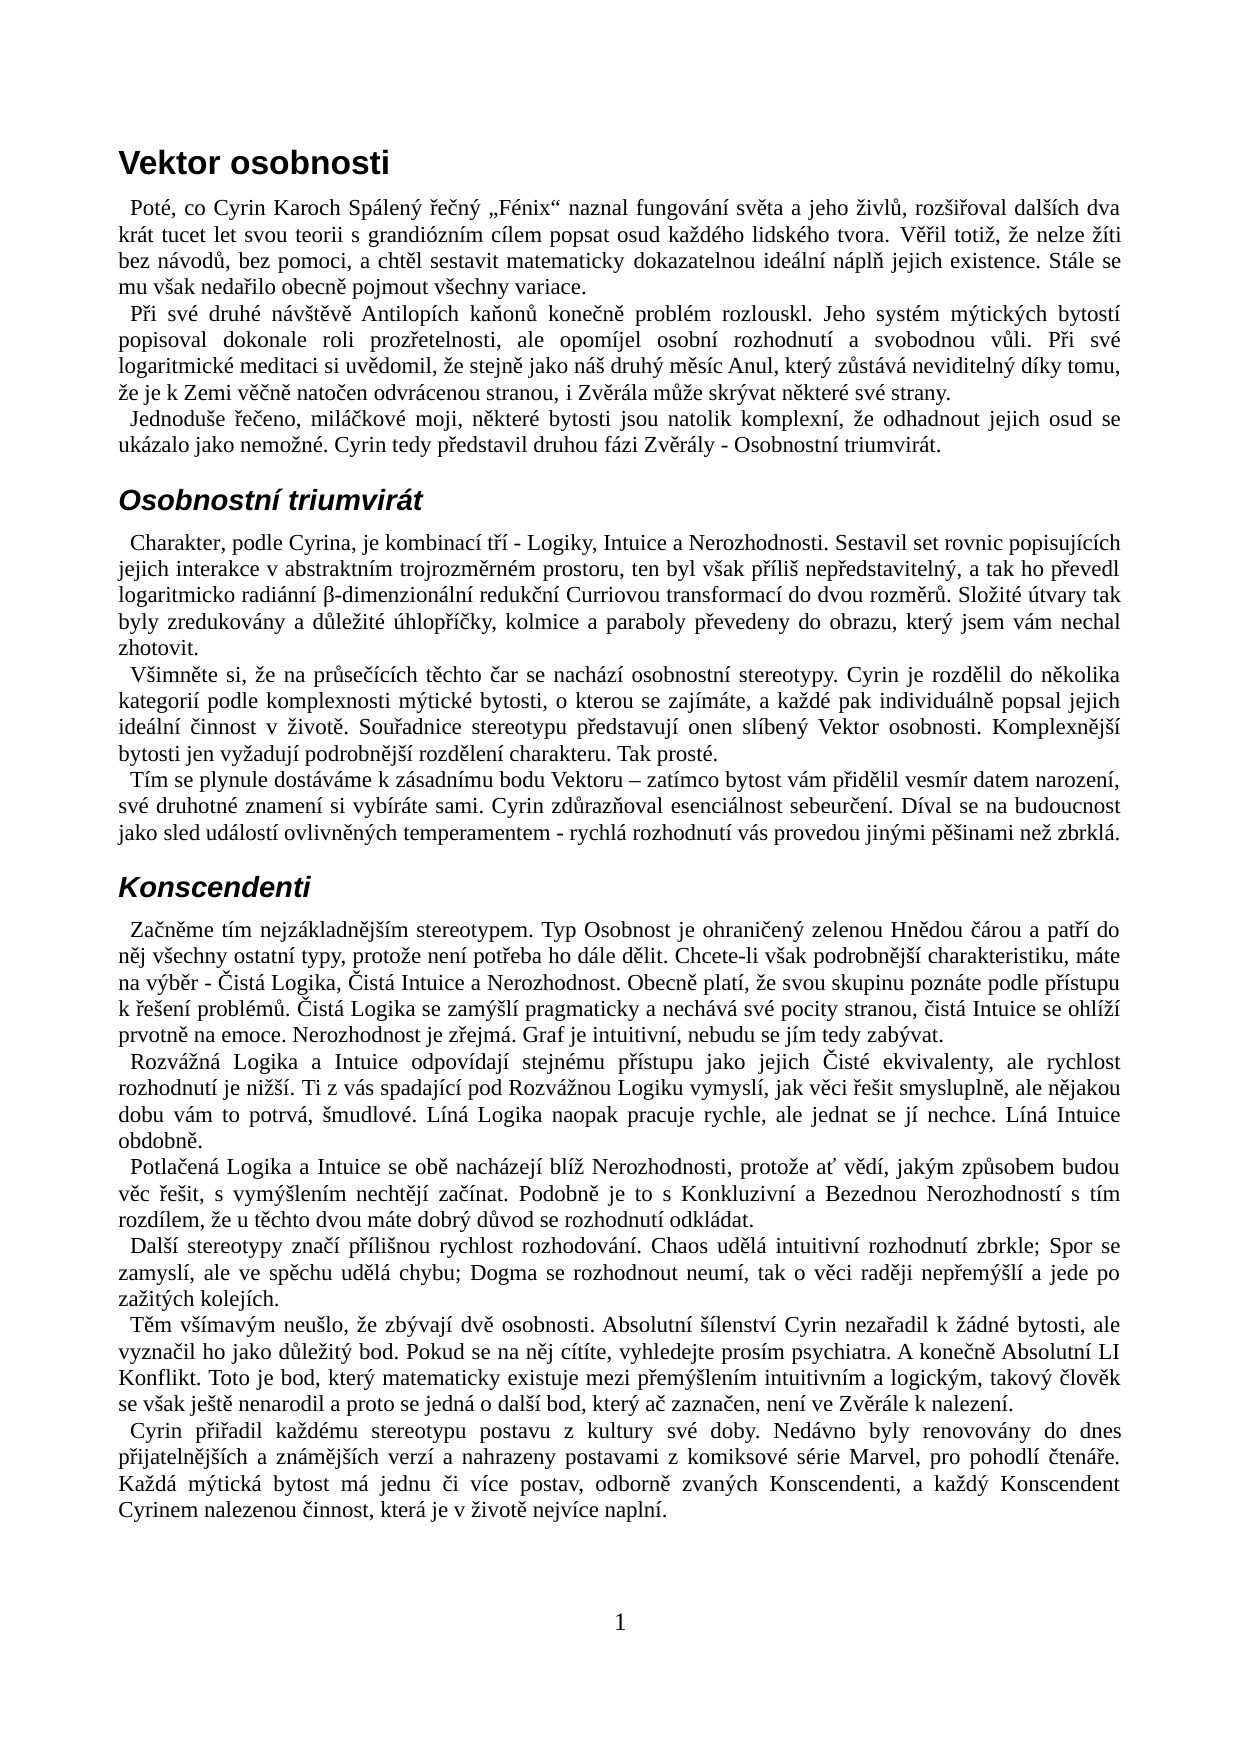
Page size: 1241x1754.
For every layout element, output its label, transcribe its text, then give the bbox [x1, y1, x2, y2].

text Začněme tím nejzákladnějším stereotypem. Typ Osobnost je ohraničený zelenou Hnědou čárou a patří do něj všechny ostatní typy, protože není potřeba ho dále dělit. Chcete-li však podrobnější charakteristiku, máte na výběr - Čistá Logika, Čistá Intuice a Nerozhodnost. Obecně platí, že svou skupinu poznáte podle přístupu k řešení problémů. Čistá Logika se zamýšlí pragmaticky a nechává své pocity stranou, čistá Intuice se ohlíží prvotně na emoce. Nerozhodnost je zřejmá. Graf je intuitivní, nebudu se jím tedy zabývat. [118, 916, 1122, 1048]
text Těm všímavým neušlo, že zbývají dvě osobnosti. Absolutní šílenství Cyrin nezařadil k žádné bytosti, ale vyznačil ho jako důležitý bod. Pokud se na něj cítíte, vyhledejte prosím psychiatra. A konečně Absolutní LI Konflikt. Toto je bod, který matematicky existuje mezi přemýšlením intuitivním a logickým, takový člověk se však ještě nenarodil a proto se jedná o další bod, který ač zaznačen, není ve Zvěrále k nalezení. [118, 1311, 1122, 1417]
text Při své druhé návštěvě Antilopích kaňonů konečně problém rozlouskl. Jeho systém mýtických bytostí popisoval dokonale roli prozřetelnosti, ale opomíjel osobní rozhodnutí a svobodnou vůli. Při své logaritmické meditaci si uvědomil, že stejně jako náš druhý měsíc Anul, který zůstává neviditelný díky tomu, že je k Zemi věčně natočen odvrácenou stranou, i Zvěrála může skrývat některé své strany. [118, 300, 1122, 405]
text Rozvážná Logika a Intuice odpovídají stejnému přístupu jako jejich Čisté ekvivalenty, ale rychlost rozhodnutí je nižší. Ti z vás spadající pod Rozvážnou Logiku vymyslí, jak věci řešit smysluplně, ale nějakou dobu vám to potrvá, šmudlové. Líná Logika naopak pracuje rychle, ale jednat se jí nechce. Líná Intuice obdobně. [118, 1048, 1122, 1153]
subtitle Osobnostní triumvirát [118, 483, 1122, 516]
text Poté, co Cyrin Karoch Spálený řečný „Fénix“ naznal fungování světa a jeho živlů, rozšiřoval dalších dva krát tucet let svou teorii s grandiózním cílem popsat osud každého lidského tvora. Věřil totiž, že nelze žíti bez návodů, bez pomoci, a chtěl sestavit matematicky dokazatelnou ideální náplň jejich existence. Stále se mu však nedařilo obecně pojmout všechny variace. [118, 194, 1122, 300]
text Potlačená Logika a Intuice se obě nacházejí blíž Nerozhodnosti, protože ať vědí, jakým způsobem budou věc řešit, s vymýšlením nechtějí začínat. Podobně je to s Konkluzivní a Bezednou Nerozhodností s tím rozdílem, že u těchto dvou máte dobrý důvod se rozhodnutí odkládat. [118, 1153, 1122, 1232]
subtitle Vektor osobnosti [118, 143, 1122, 182]
text Charakter, podle Cyrina, je kombinací tří - Logiky, Intuice a Nerozhodnosti. Sestavil set rovnic popisujících jejich interakce v abstraktním trojrozměrném prostoru, ten byl však příliš nepředstavitelný, a tak ho převedl logaritmicko radiánní β-dimenzionální redukční Curriovou transformací do dvou rozměrů. Složité útvary tak byly zredukovány a důležité úhlopříčky, kolmice a paraboly převedeny do obrazu, který jsem vám nechal zhotovit. [118, 529, 1122, 661]
text Všimněte si, že na průsečících těchto čar se nachází osobnostní stereotypy. Cyrin je rozdělil do několika kategorií podle komplexnosti mýtické bytosti, o kterou se zajímáte, a každé pak individuálně popsal jejich ideální činnost v životě. Souřadnice stereotypu představují onen slíbený Vektor osobnosti. Komplexnější bytosti jen vyžadují podrobnější rozdělení charakteru. Tak prosté. [118, 661, 1122, 766]
text Tím se plynule dostáváme k zásadnímu bodu Vektoru – zatímco bytost vám přidělil vesmír datem narození, své druhotné znamení si vybíráte sami. Cyrin zdůrazňoval esenciálnost sebeurčení. Díval se na budoucnost jako sled událostí ovlivněných temperamentem - rychlá rozhodnutí vás provedou jinými pěšinami než zbrklá. [118, 766, 1122, 845]
subtitle Konscendenti [118, 870, 1122, 904]
text Cyrin přiřadil každému stereotypu postavu z kultury své doby. Nedávno byly renovovány do dnes přijatelnějších a známějších verzí a nahrazeny postavami z komiksové série Marvel, pro pohodlí čtenáře. Každá mýtická bytost má jednu či více postav, odborně zvaných Konscendenti, a každý Konscendent Cyrinem nalezenou činnost, která je v životě nejvíce naplní. [118, 1417, 1122, 1522]
text Další stereotypy značí přílišnou rychlost rozhodování. Chaos udělá intuitivní rozhodnutí zbrkle; Spor se zamyslí, ale ve spěchu udělá chybu; Dogma se rozhodnout neumí, tak o věci raději nepřemýšlí a jede po zažitých kolejích. [118, 1232, 1122, 1311]
text Jednoduše řečeno, miláčkové moji, některé bytosti jsou natolik komplexní, že odhadnout jejich osud se ukázalo jako nemožné. Cyrin tedy představil druhou fázi Zvěrály - Osobnostní triumvirát. [118, 405, 1122, 458]
